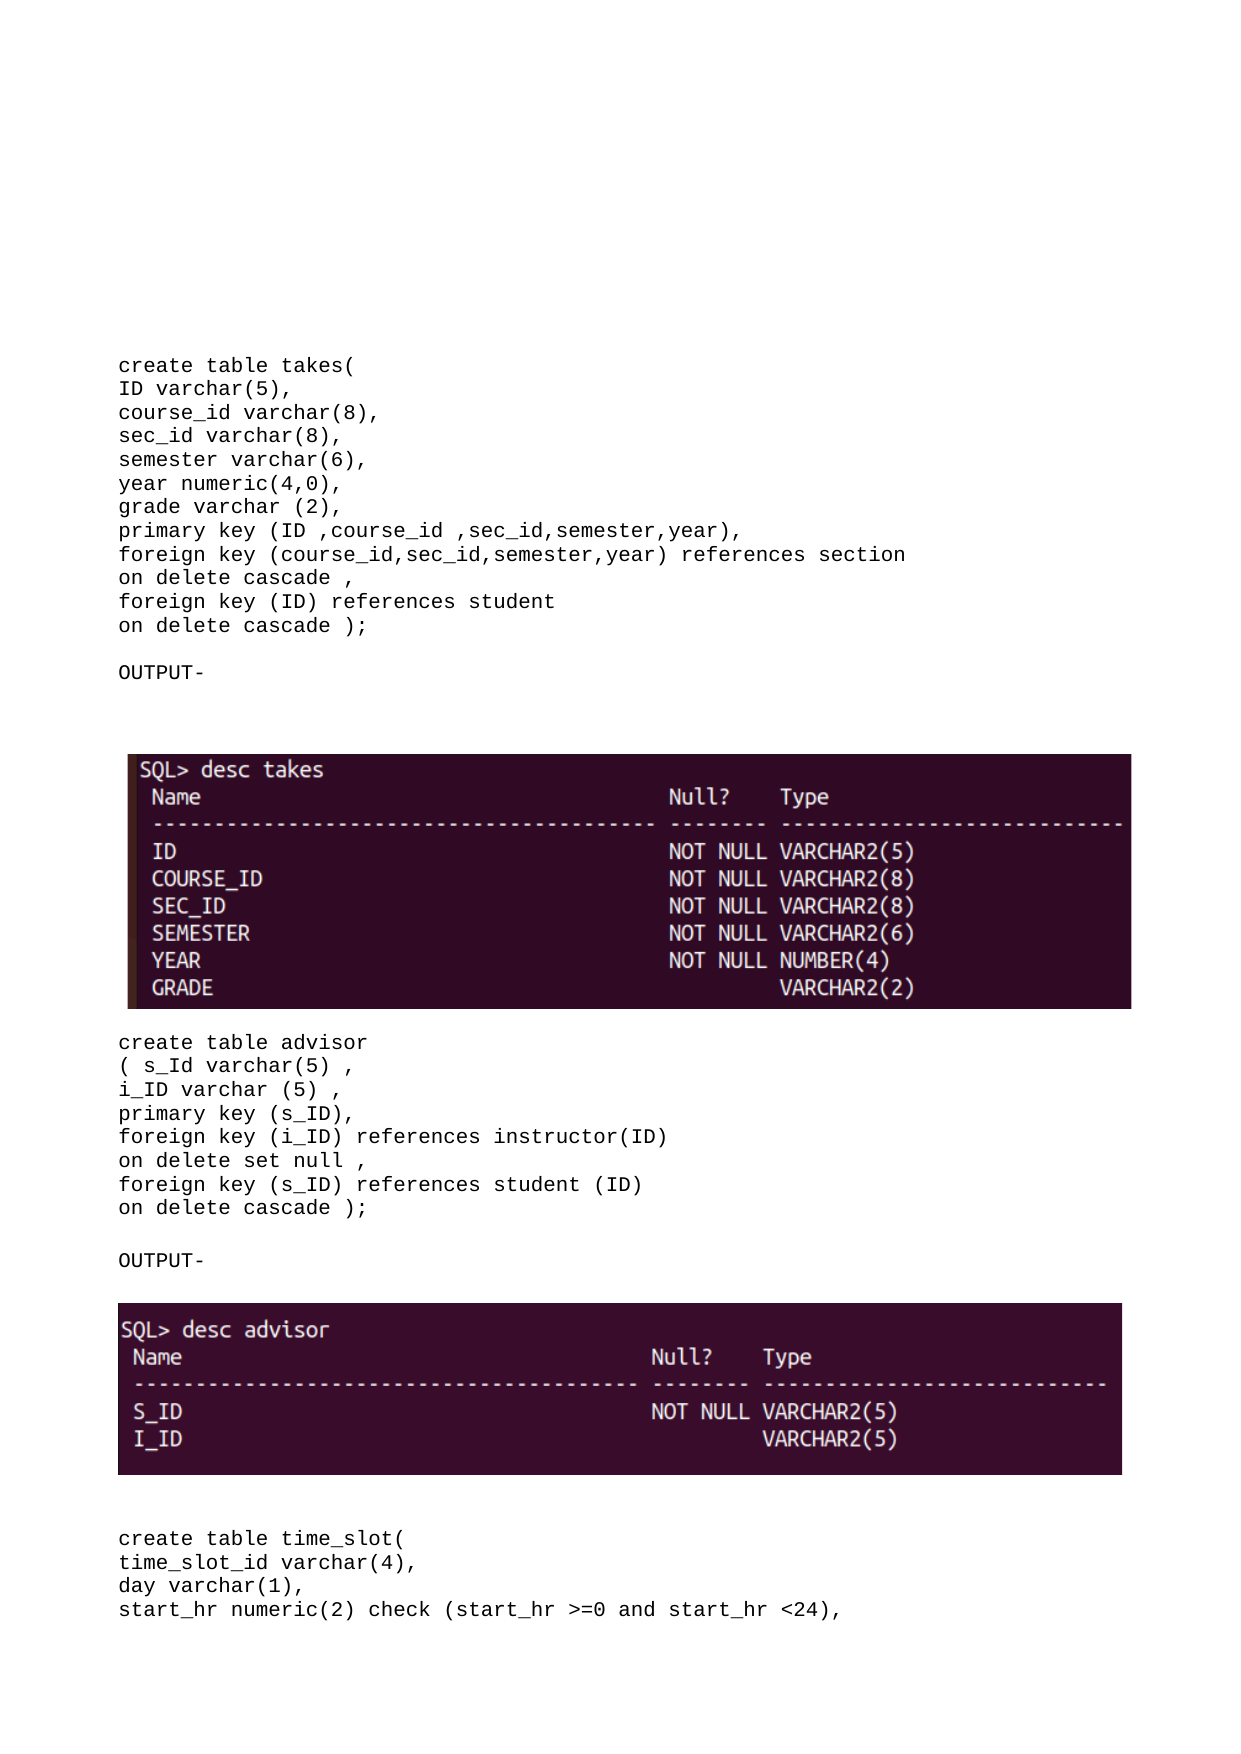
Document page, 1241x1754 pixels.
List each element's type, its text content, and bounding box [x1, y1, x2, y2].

text create table takes( [118, 354, 1122, 378]
text course_id varchar(8), [118, 402, 1122, 426]
text time_slot_id varchar(4), [118, 1552, 1122, 1575]
text start_hr numeric(2) check (start_hr >=0 and start_hr <24), [118, 1599, 1122, 1623]
picture [127, 754, 1132, 1009]
text OUTPUT- [118, 662, 1122, 686]
text i_ID varchar (5) , [118, 1079, 1122, 1103]
text ( s_Id varchar(5) , [118, 1056, 1122, 1079]
text grade varchar (2), [118, 496, 1122, 520]
text primary key (ID ,course_id ,sec_id,semester,year), [118, 520, 1122, 544]
text on delete set null , [118, 1150, 1122, 1174]
text foreign key (course_id,sec_id,semester,year) references section [118, 544, 1122, 567]
picture [118, 1303, 1123, 1475]
text create table time_slot( [118, 1528, 1122, 1552]
text foreign key (s_ID) references student (ID) [118, 1174, 1122, 1197]
text on delete cascade ); [118, 615, 1122, 638]
text foreign key (i_ID) references instructor(ID) [118, 1126, 1122, 1150]
text day varchar(1), [118, 1575, 1122, 1599]
text sec_id varchar(8), [118, 426, 1122, 449]
text primary key (s_ID), [118, 1103, 1122, 1126]
text on delete cascade ); [118, 1197, 1122, 1221]
text create table advisor [118, 1032, 1122, 1056]
text ID varchar(5), [118, 378, 1122, 402]
text year numeric(4,0), [118, 473, 1122, 496]
text on delete cascade , [118, 567, 1122, 591]
text OUTPUT- [118, 1251, 1122, 1274]
text semester varchar(6), [118, 449, 1122, 473]
text foreign key (ID) references student [118, 591, 1122, 615]
